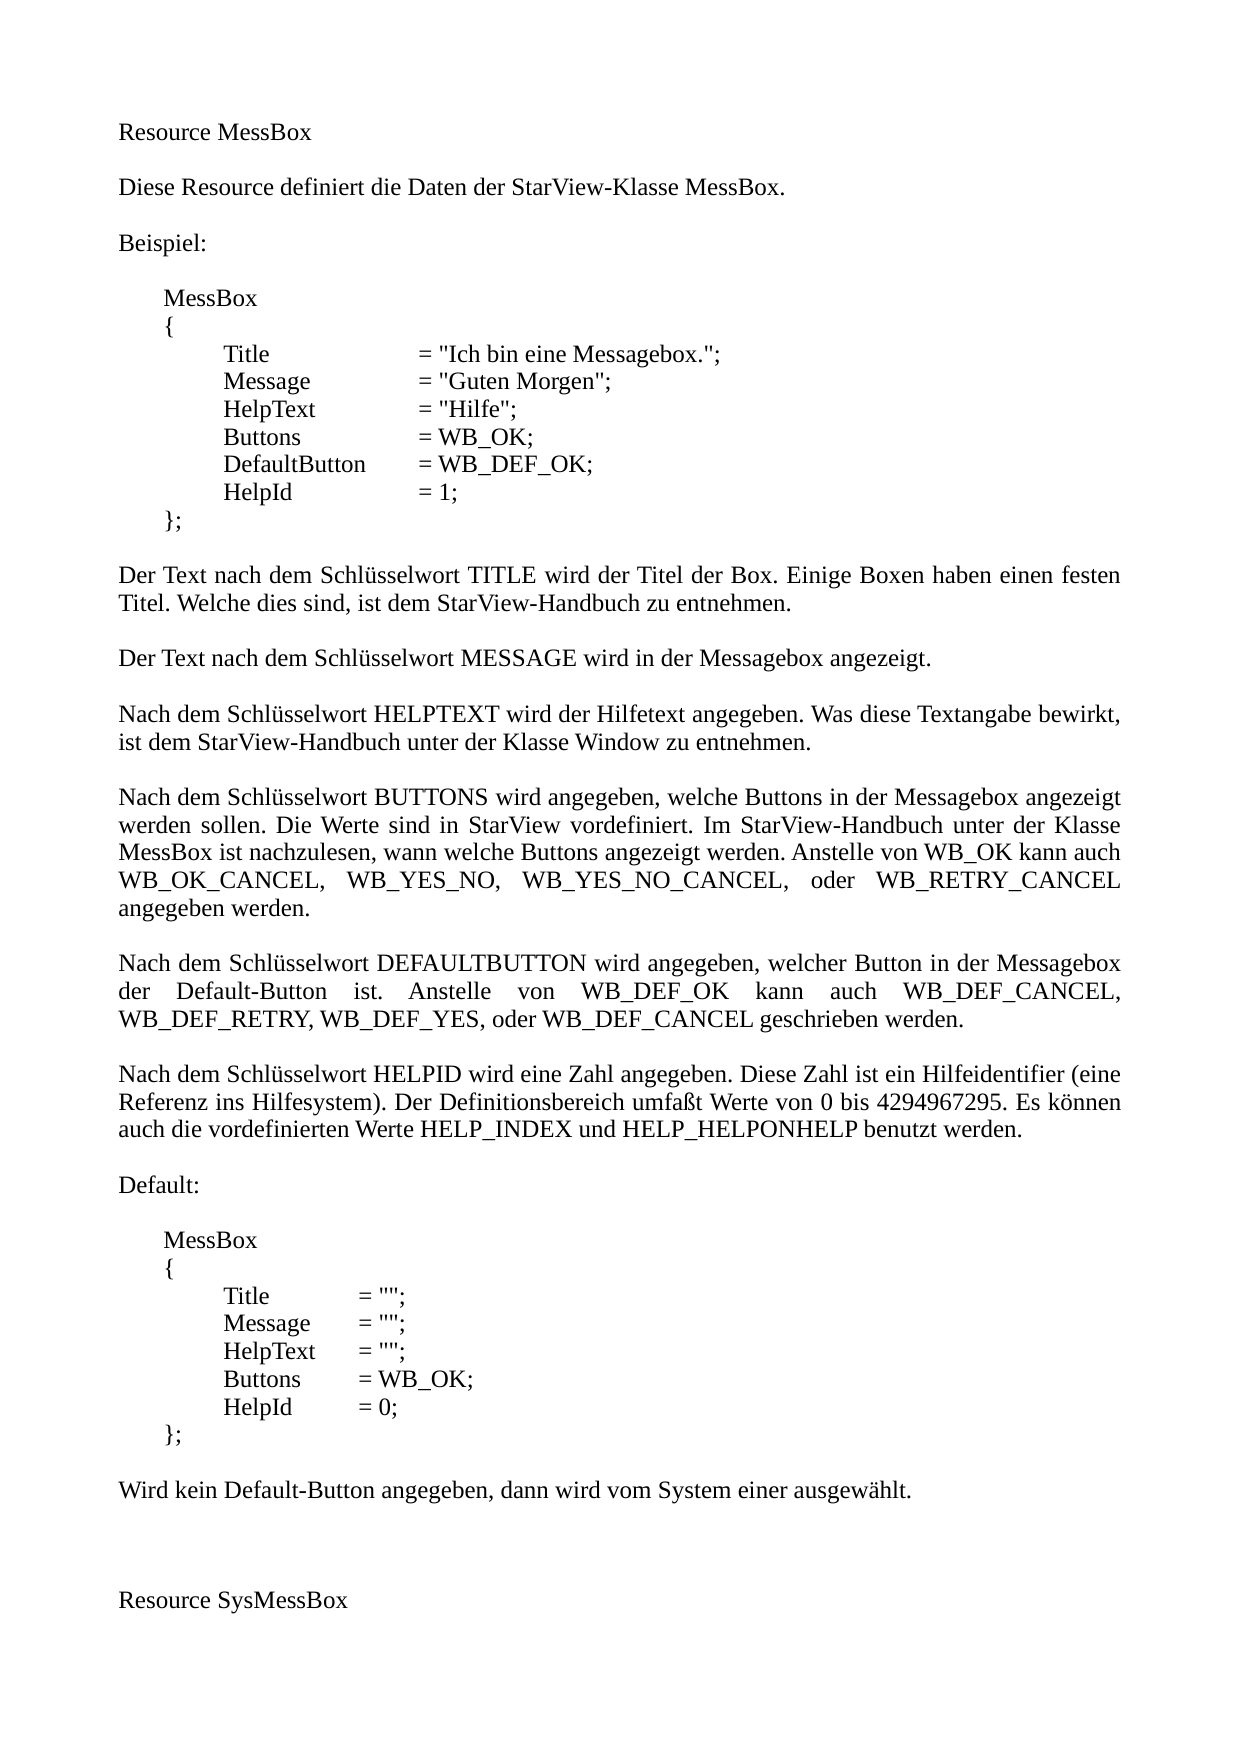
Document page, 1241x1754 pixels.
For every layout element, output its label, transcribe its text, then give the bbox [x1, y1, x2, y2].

list DefaultButton = WB_DEF_OK; [118, 451, 1122, 478]
list { [118, 312, 1122, 340]
list Title = "Ich bin eine Messagebox."; [118, 340, 1122, 367]
list Buttons = WB_OK; [118, 1365, 1122, 1393]
text Der Text nach dem Schlüsselwort MESSAGE wird in der Messagebox angezeigt. [118, 644, 1122, 672]
list HelpId = 1; [118, 478, 1122, 506]
list { [118, 1254, 1122, 1282]
text Default: [118, 1171, 1122, 1199]
list Buttons = WB_OK; [118, 423, 1122, 451]
text Der Text nach dem Schlüsselwort TITLE wird der Titel der Box. Einige Boxen haben einen festen Titel. Welche dies sind, ist dem StarView-Handbuch zu entnehmen. [118, 561, 1122, 617]
text Resource SysMessBox [118, 1587, 1122, 1614]
text Nach dem Schlüsselwort BUTTONS wird angegeben, welche Buttons in der Messagebox angezeigt werden sollen. Die Werte sind in StarView vordefiniert. Im StarView-Handbuch unter der Klasse MessBox ist nachzulesen, wann welche Buttons angezeigt werden. Anstelle von WB_OK kann auch WB_OK_CANCEL, WB_YES_NO, WB_YES_NO_CANCEL, oder WB_RETRY_CANCEL angegeben werden. [118, 783, 1122, 922]
list }; [118, 506, 1122, 534]
text Nach dem Schlüsselwort DEFAULTBUTTON wird angegeben, welcher Button in der Messagebox der Default-Button ist. Anstelle von WB_DEF_OK kann auch WB_DEF_CANCEL, WB_DEF_RETRY, WB_DEF_YES, oder WB_DEF_CANCEL geschrieben werden. [118, 949, 1122, 1032]
text Nach dem Schlüsselwort HELPID wird eine Zahl angegeben. Diese Zahl ist ein Hilfeidentifier (eine Referenz ins Hilfesystem). Der Definitionsbereich umfaßt Werte von 0 bis 4294967295. Es können auch die vordefinierten Werte HELP_INDEX und HELP_HELPONHELP benutzt werden. [118, 1060, 1122, 1143]
list Message = ""; [118, 1309, 1122, 1337]
list Title = ""; [118, 1282, 1122, 1309]
text Nach dem Schlüsselwort HELPTEXT wird der Hilfetext angegeben. Was diese Textangabe bewirkt, ist dem StarView-Handbuch unter der Klasse Window zu entnehmen. [118, 700, 1122, 755]
text Beispiel: [118, 229, 1122, 257]
list MessBox [118, 284, 1122, 312]
list Message = "Guten Morgen"; [118, 367, 1122, 395]
list HelpId = 0; [118, 1393, 1122, 1420]
list MessBox [118, 1226, 1122, 1254]
text Wird kein Default-Button angegeben, dann wird vom System einer ausgewählt. [118, 1476, 1122, 1503]
text Diese Resource definiert die Daten der StarView-Klasse MessBox. [118, 173, 1122, 201]
list }; [118, 1420, 1122, 1448]
list HelpText = ""; [118, 1337, 1122, 1365]
text Resource MessBox [118, 118, 1122, 146]
list HelpText = "Hilfe"; [118, 395, 1122, 423]
